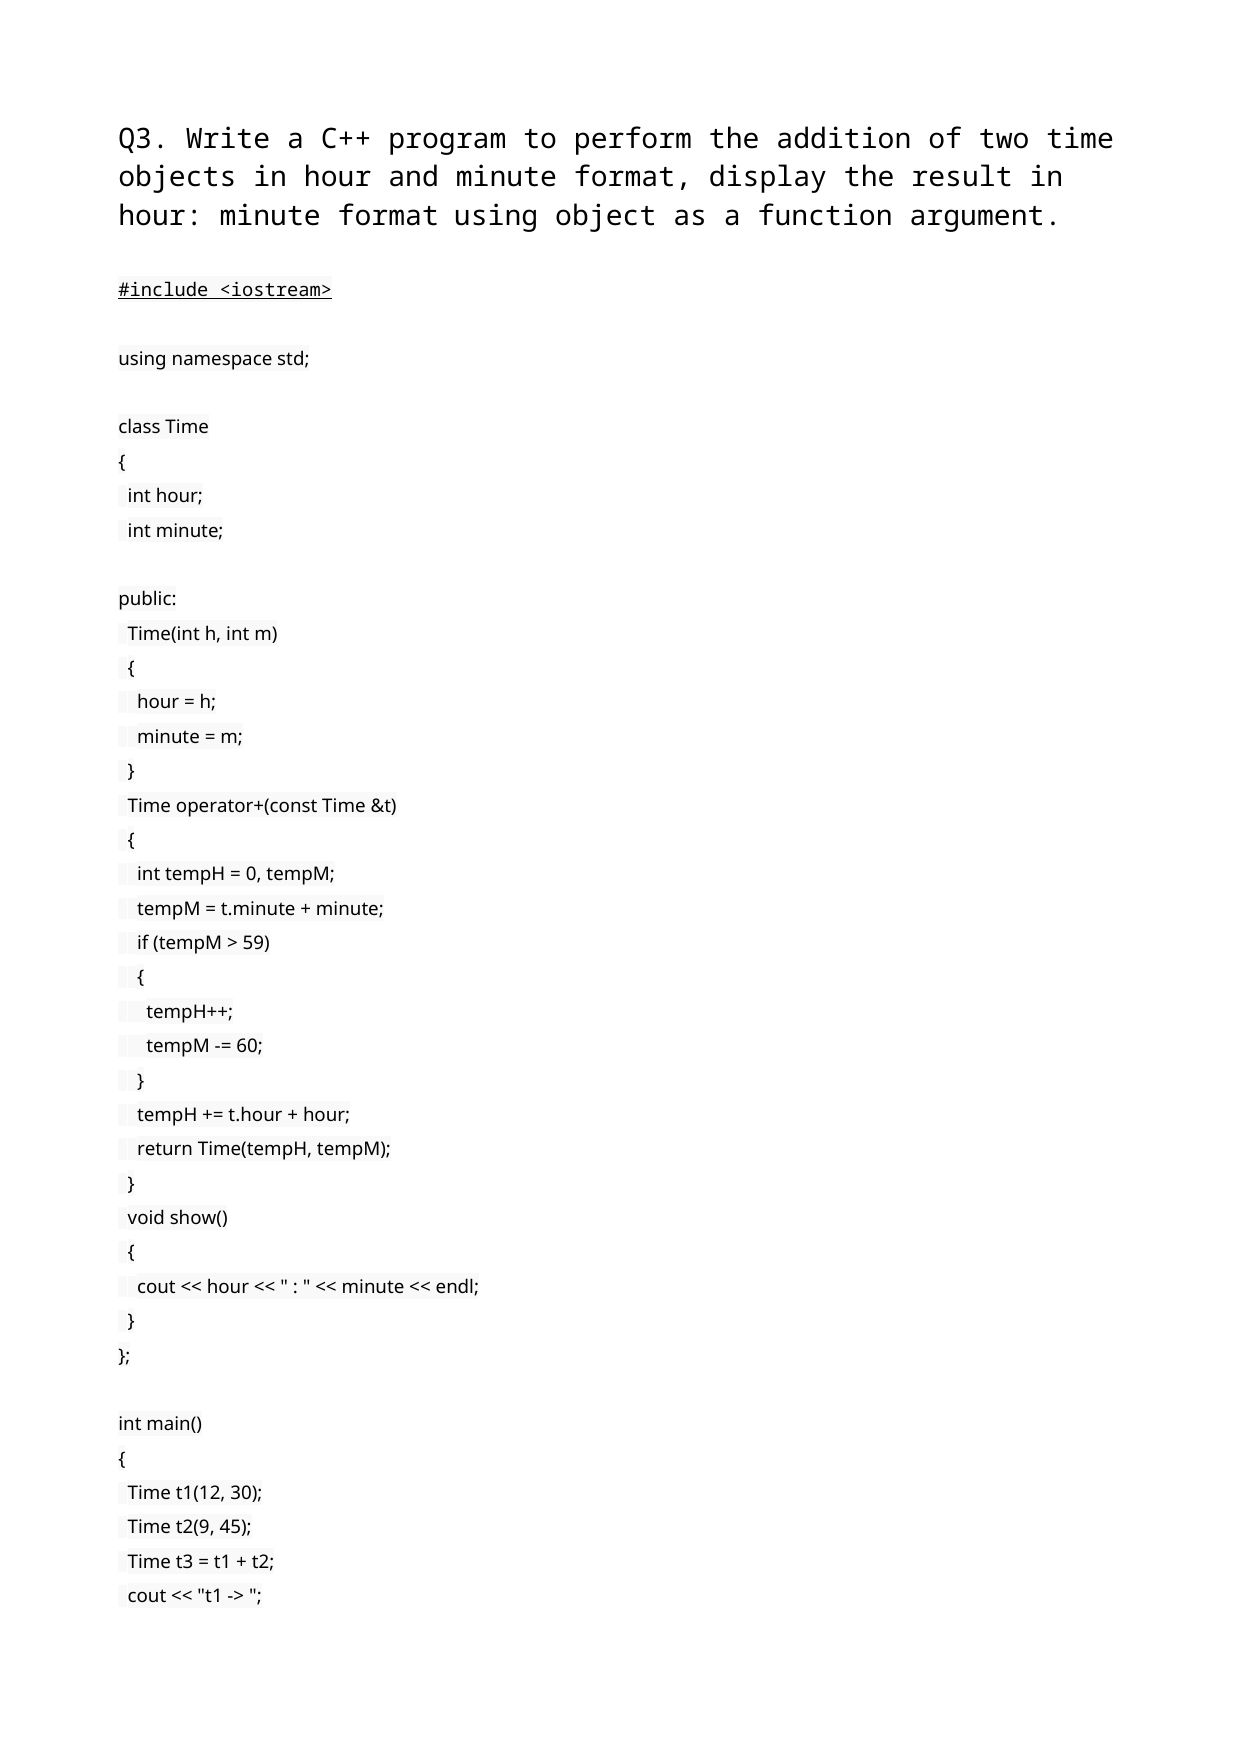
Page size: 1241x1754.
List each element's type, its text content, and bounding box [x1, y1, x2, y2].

text hour = h; [118, 680, 1122, 714]
text } [118, 1058, 1122, 1092]
text class Time [118, 405, 1122, 439]
text Time t1(12, 30); [118, 1471, 1122, 1505]
text { [118, 439, 1122, 474]
text Time(int h, int m) [118, 611, 1122, 646]
text tempH++; [118, 989, 1122, 1024]
text Q3. Write a C++ program to perform the addition of two time objects in hour and minute format, display the result in hour: minute format using object as a function argument. [118, 118, 1122, 233]
text { [118, 1230, 1122, 1264]
text int hour; [118, 474, 1122, 508]
text int tempH = 0, tempM; [118, 852, 1122, 886]
text } [118, 749, 1122, 783]
text { [118, 817, 1122, 852]
text #include <iostream> [118, 267, 1122, 302]
text { [118, 646, 1122, 680]
text } [118, 1299, 1122, 1333]
text tempH += t.hour + hour; [118, 1092, 1122, 1127]
text cout << "t1 -> "; [118, 1574, 1122, 1608]
text } [118, 1161, 1122, 1196]
text void show() [118, 1196, 1122, 1230]
text tempM = t.minute + minute; [118, 886, 1122, 921]
text Time t2(9, 45); [118, 1505, 1122, 1539]
text }; [118, 1333, 1122, 1367]
text minute = m; [118, 714, 1122, 749]
text using namespace std; [118, 336, 1122, 371]
text public: [118, 577, 1122, 611]
text { [118, 1436, 1122, 1471]
text int main() [118, 1402, 1122, 1436]
text int minute; [118, 508, 1122, 542]
text cout << hour << " : " << minute << endl; [118, 1264, 1122, 1299]
text { [118, 955, 1122, 989]
text return Time(tempH, tempM); [118, 1127, 1122, 1161]
text if (tempM > 59) [118, 921, 1122, 955]
text tempM -= 60; [118, 1024, 1122, 1058]
text Time operator+(const Time &t) [118, 783, 1122, 817]
text Time t3 = t1 + t2; [118, 1539, 1122, 1574]
